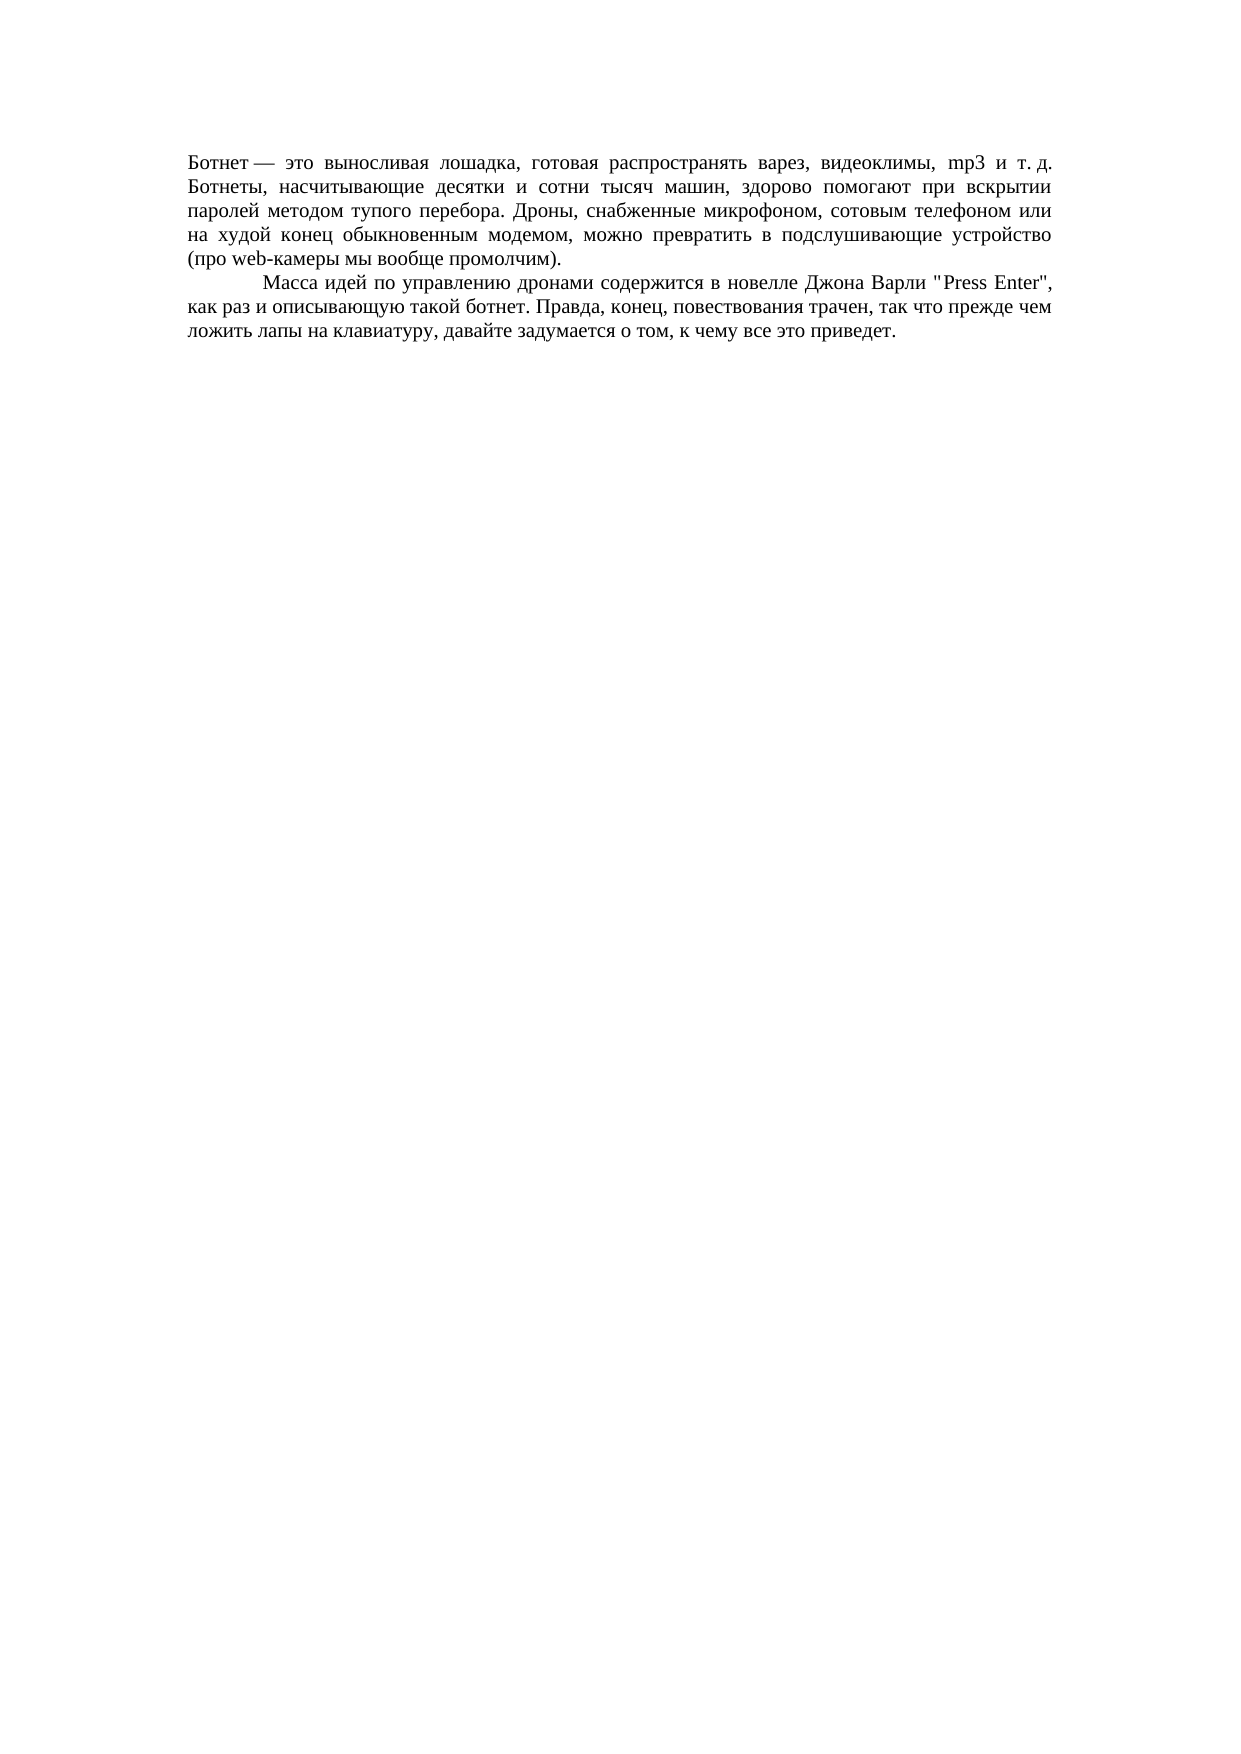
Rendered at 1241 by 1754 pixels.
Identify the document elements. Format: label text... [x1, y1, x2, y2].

text Масса идей по управлению дронами содержится в новелле Джона Варли "Press Enter", как раз и описывающую такой ботнет. Правда, конец, повествования трачен, так что прежде чем ложить лапы на клавиатуру, давайте задумается о том, к чему все это приведет. [187, 270, 1053, 342]
text Ботнет — это выносливая лошадка, готовая распространять варез, видеоклимы, mp3 и т. д. Ботнеты, насчитывающие десятки и сотни тысяч машин, здорово помогают при вскрытии паролей методом тупого перебора. Дроны, снабженные микрофоном, сотовым телефоном или на худой конец обыкновенным модемом, можно превратить в подслушивающие устройство (про web-камеры мы вообще промолчим). [187, 150, 1053, 270]
